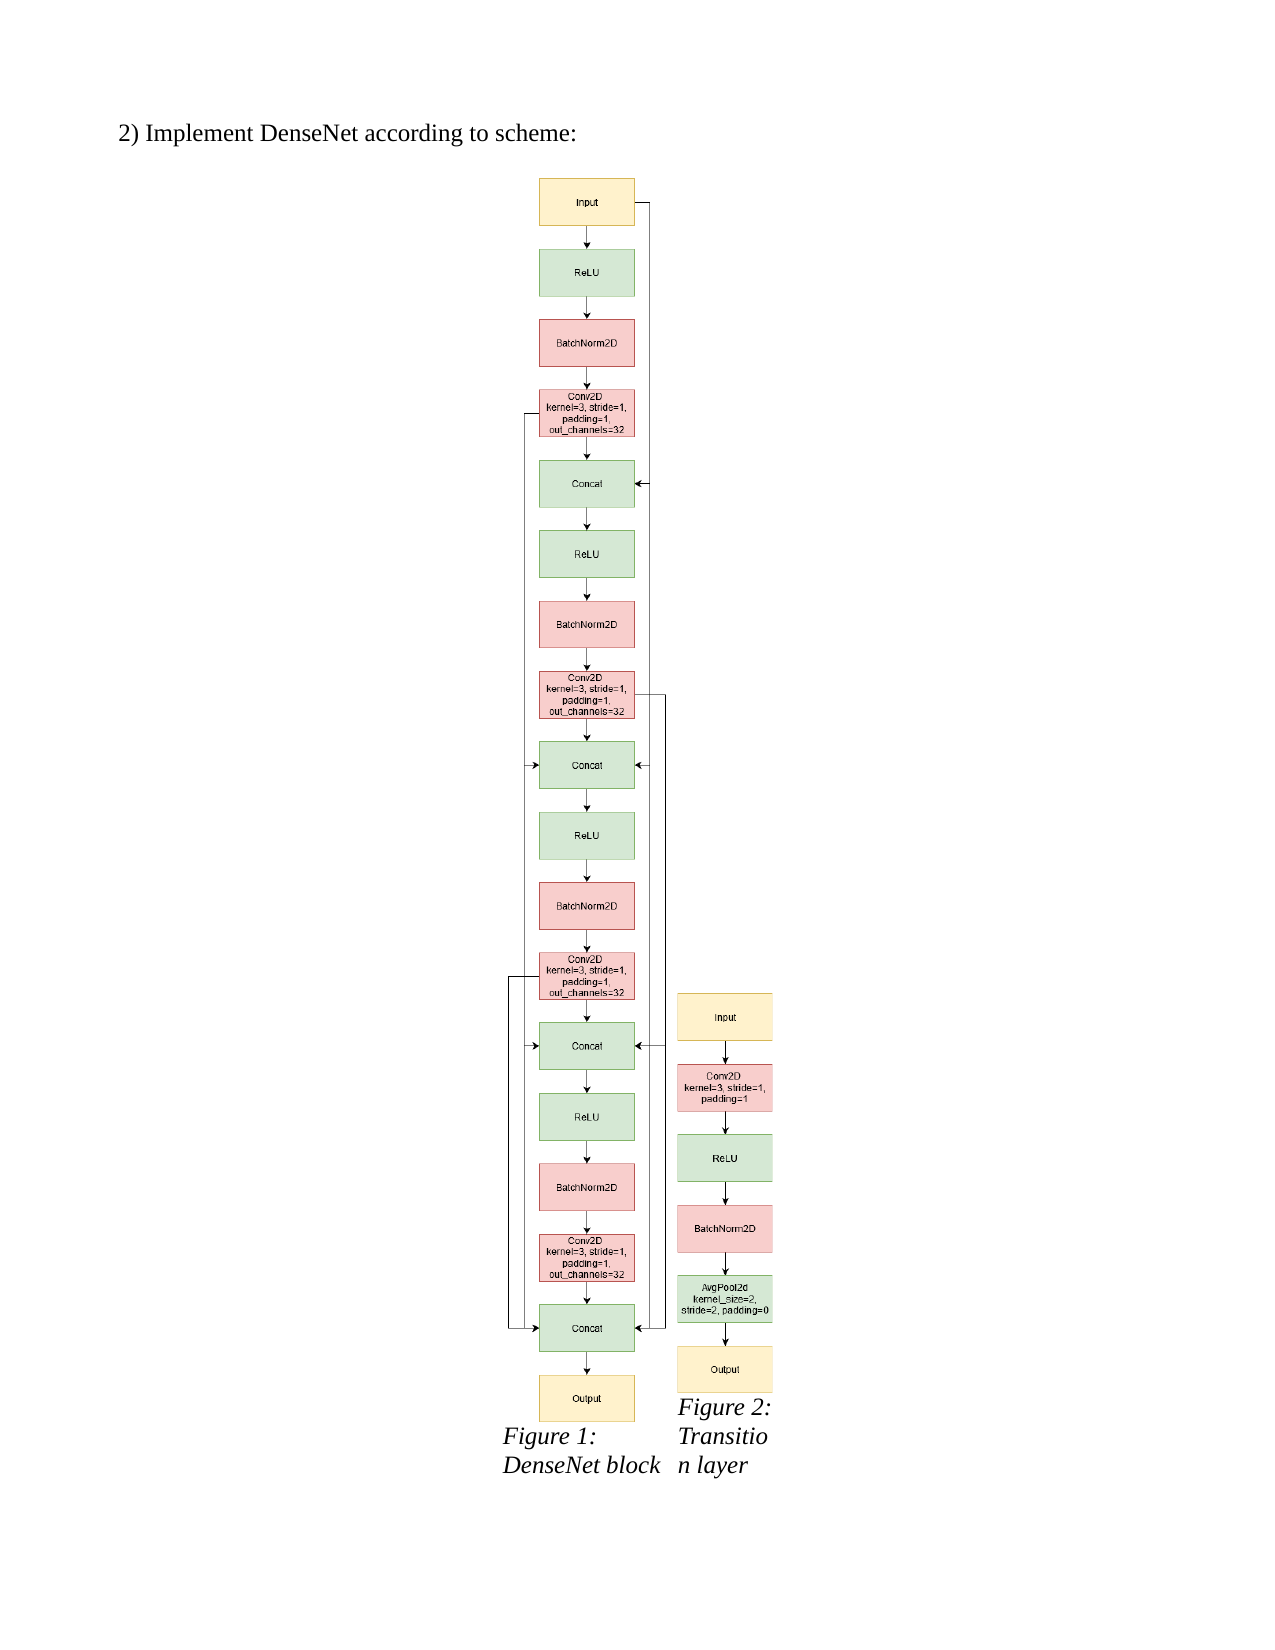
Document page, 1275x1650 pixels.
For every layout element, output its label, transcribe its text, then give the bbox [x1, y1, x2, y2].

text Figure 1: DenseNet block [503, 1422, 671, 1479]
text 2) Implement DenseNet according to scheme: [118, 118, 1157, 147]
picture [502, 178, 672, 1422]
picture [677, 993, 773, 1393]
text Figure 2: Transition layer [678, 1393, 772, 1479]
